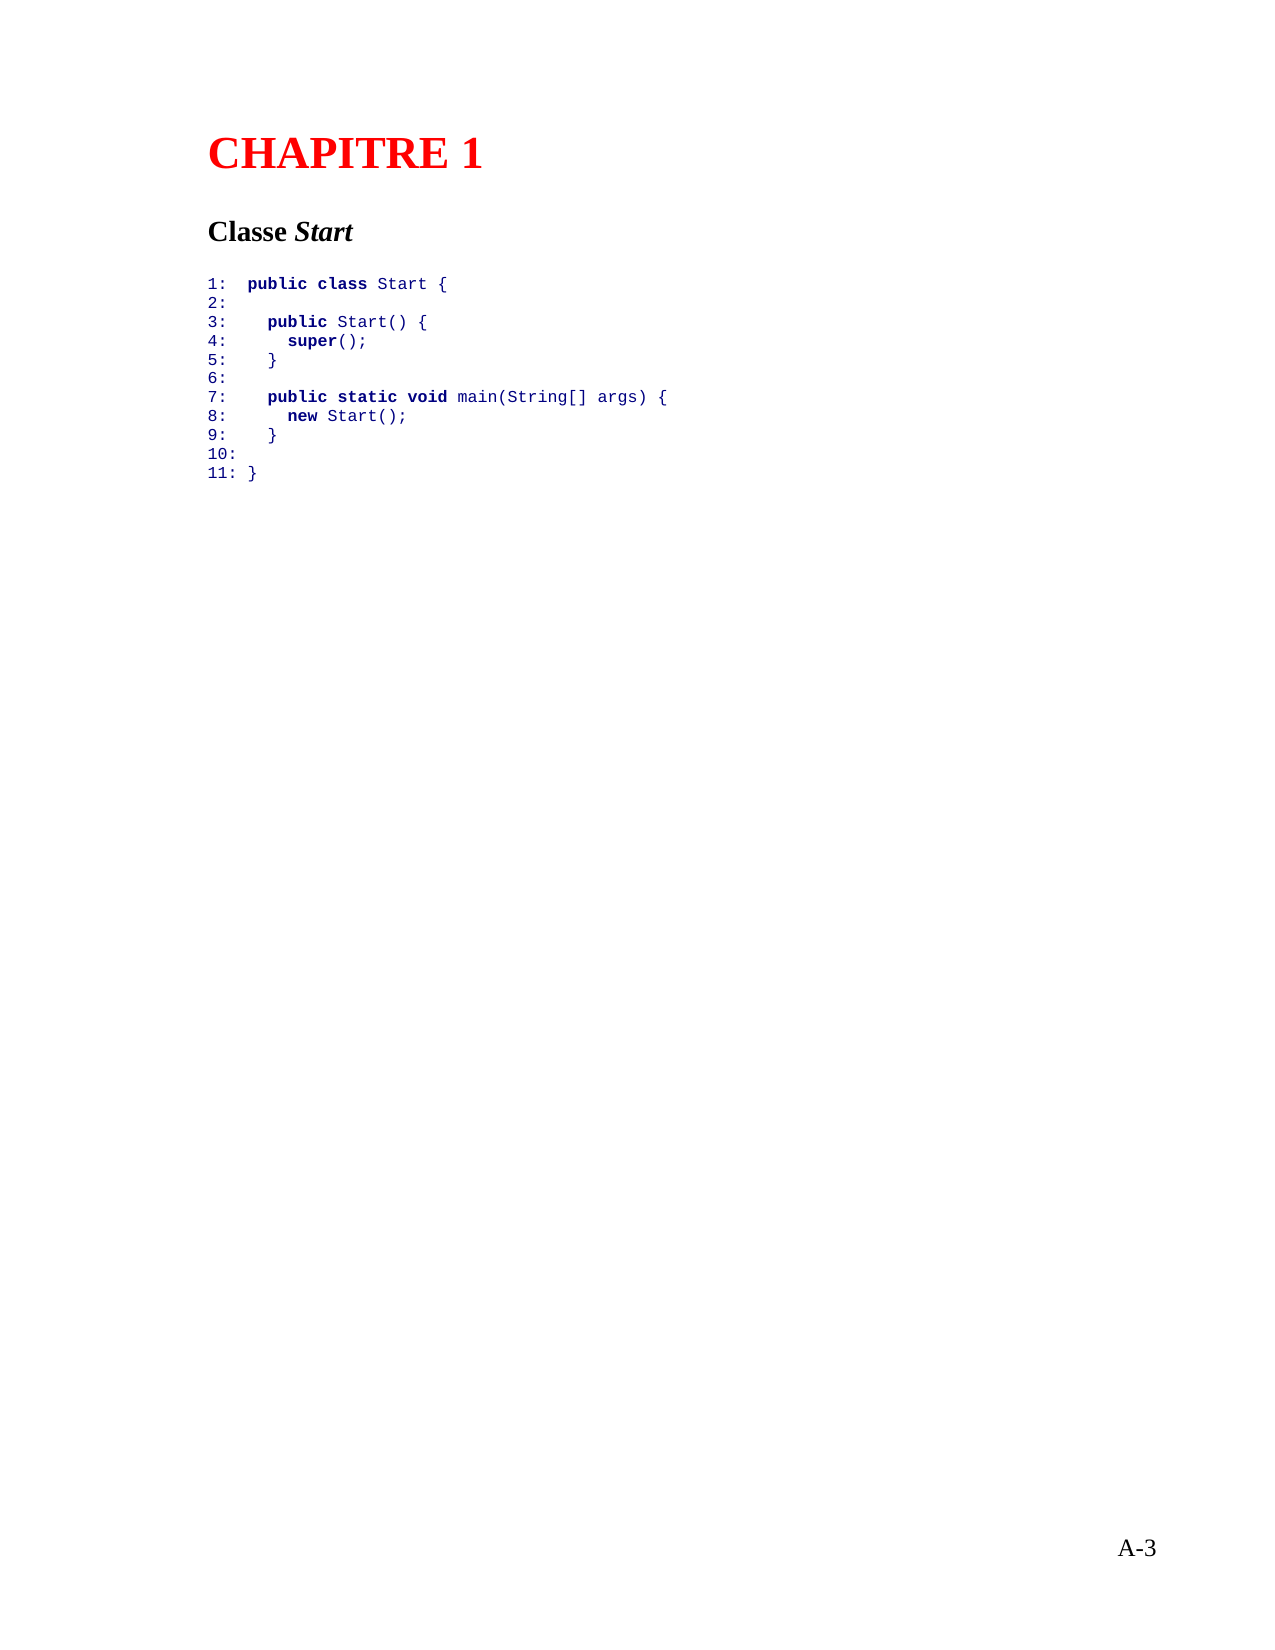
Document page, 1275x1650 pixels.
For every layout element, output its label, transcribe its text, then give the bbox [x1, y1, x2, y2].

text 8: new Start(); [207, 408, 1156, 427]
text CHAPITRE 1 [207, 128, 1156, 179]
text 9: } [207, 427, 1156, 445]
text 7: public static void main(String[] args) { [207, 389, 1156, 408]
text 6: [207, 370, 1156, 389]
text 10: [207, 445, 1156, 464]
text 3: public Start() { [207, 313, 1156, 332]
text 2: [207, 294, 1156, 313]
text Classe Start [207, 216, 1156, 248]
text 5: } [207, 351, 1156, 370]
text 4: super(); [207, 332, 1156, 351]
text 1: public class Start { [207, 276, 1156, 294]
text 11: } [207, 464, 1156, 483]
